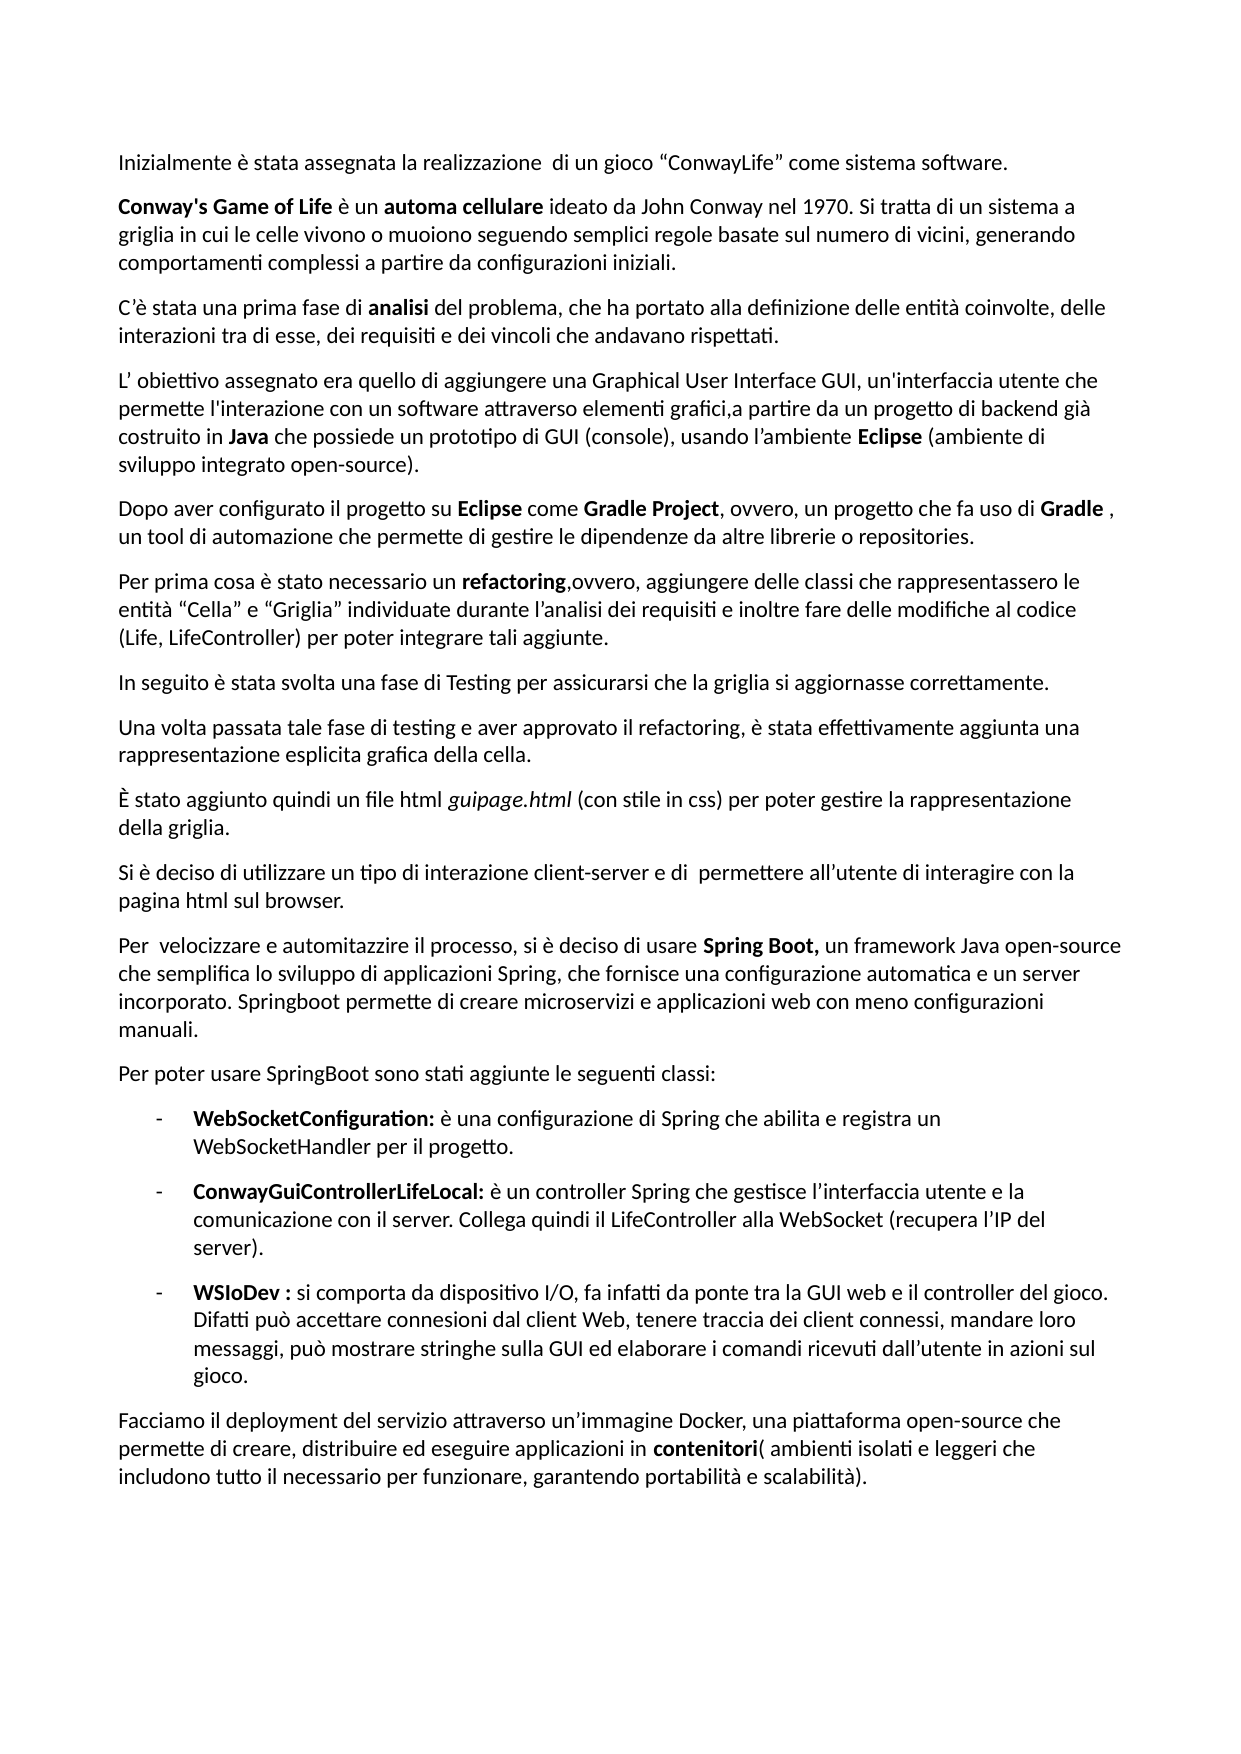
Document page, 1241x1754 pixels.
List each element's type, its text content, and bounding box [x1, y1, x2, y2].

text Per poter usare SpringBoot sono stati aggiunte le seguenti classi: [118, 1059, 1122, 1087]
text È stato aggiunto quindi un file html guipage.html (con stile in css) per poter gestire la rappresentazione della griglia. [118, 785, 1122, 841]
text Una volta passata tale fase di testing e aver approvato il refactoring, è stata effettivamente aggiunta una rappresentazione esplicita grafica della cella. [118, 713, 1122, 769]
text Per velocizzare e automitazzire il processo, si è deciso di usare Spring Boot, un framework Java open-source che semplifica lo sviluppo di applicazioni Spring, che fornisce una configurazione automatica e un server incorporato. Springboot permette di creare microservizi e applicazioni web con meno configurazioni manuali. [118, 931, 1122, 1043]
text Per prima cosa è stato necessario un refactoring,ovvero, aggiungere delle classi che rappresentassero le entità “Cella” e “Griglia” individuate durante l’analisi dei requisiti e inoltre fare delle modifiche al codice (Life, LifeController) per poter integrare tali aggiunte. [118, 567, 1122, 651]
text Facciamo il deployment del servizio attraverso un’immagine Docker, una piattaforma open-source che permette di creare, distribuire ed eseguire applicazioni in contenitori( ambienti isolati e leggeri che includono tutto il necessario per funzionare, garantendo portabilità e scalabilità). [118, 1406, 1122, 1490]
text Si è deciso di utilizzare un tipo di interazione client-server e di permettere all’utente di interagire con la pagina html sul browser. [118, 858, 1122, 914]
text C’è stata una prima fase di analisi del problema, che ha portato alla definizione delle entità coinvolte, delle interazioni tra di esse, dei requisiti e dei vincoli che andavano rispettati. [118, 293, 1122, 349]
text In seguito è stata svolta una fase di Testing per assicurarsi che la griglia si aggiornasse correttamente. [118, 668, 1122, 696]
list ConwayGuiControllerLifeLocal: è un controller Spring che gestisce l’interfaccia utente e la comunicazione con il server. Collega quindi il LifeController alla WebSocket (recupera l’IP del server). [156, 1177, 1122, 1261]
list WebSocketConfiguration: è una configurazione di Spring che abilita e registra un WebSocketHandler per il progetto. [156, 1104, 1122, 1160]
text L’ obiettivo assegnato era quello di aggiungere una Graphical User Interface GUI, un'interfaccia utente che permette l'interazione con un software attraverso elementi grafici,a partire da un progetto di backend già costruito in Java che possiede un prototipo di GUI (console), usando l’ambiente Eclipse (ambiente di sviluppo integrato open-source). [118, 366, 1122, 478]
text Inizialmente è stata assegnata la realizzazione di un gioco “ConwayLife” come sistema software. [118, 148, 1122, 176]
text Dopo aver configurato il progetto su Eclipse come Gradle Project, ovvero, un progetto che fa uso di Gradle , un tool di automazione che permette di gestire le dipendenze da altre librerie o repositories. [118, 494, 1122, 551]
list WSIoDev : si comporta da dispositivo I/O, fa infatti da ponte tra la GUI web e il controller del gioco. Difatti può accettare connesioni dal client Web, tenere traccia dei client connessi, mandare loro messaggi, può mostrare stringhe sulla GUI ed elaborare i comandi ricevuti dall’utente in azioni sul gioco. [156, 1278, 1122, 1390]
text Conway's Game of Life è un automa cellulare ideato da John Conway nel 1970. Si tratta di un sistema a griglia in cui le celle vivono o muoiono seguendo semplici regole basate sul numero di vicini, generando comportamenti complessi a partire da configurazioni iniziali. [118, 192, 1122, 276]
